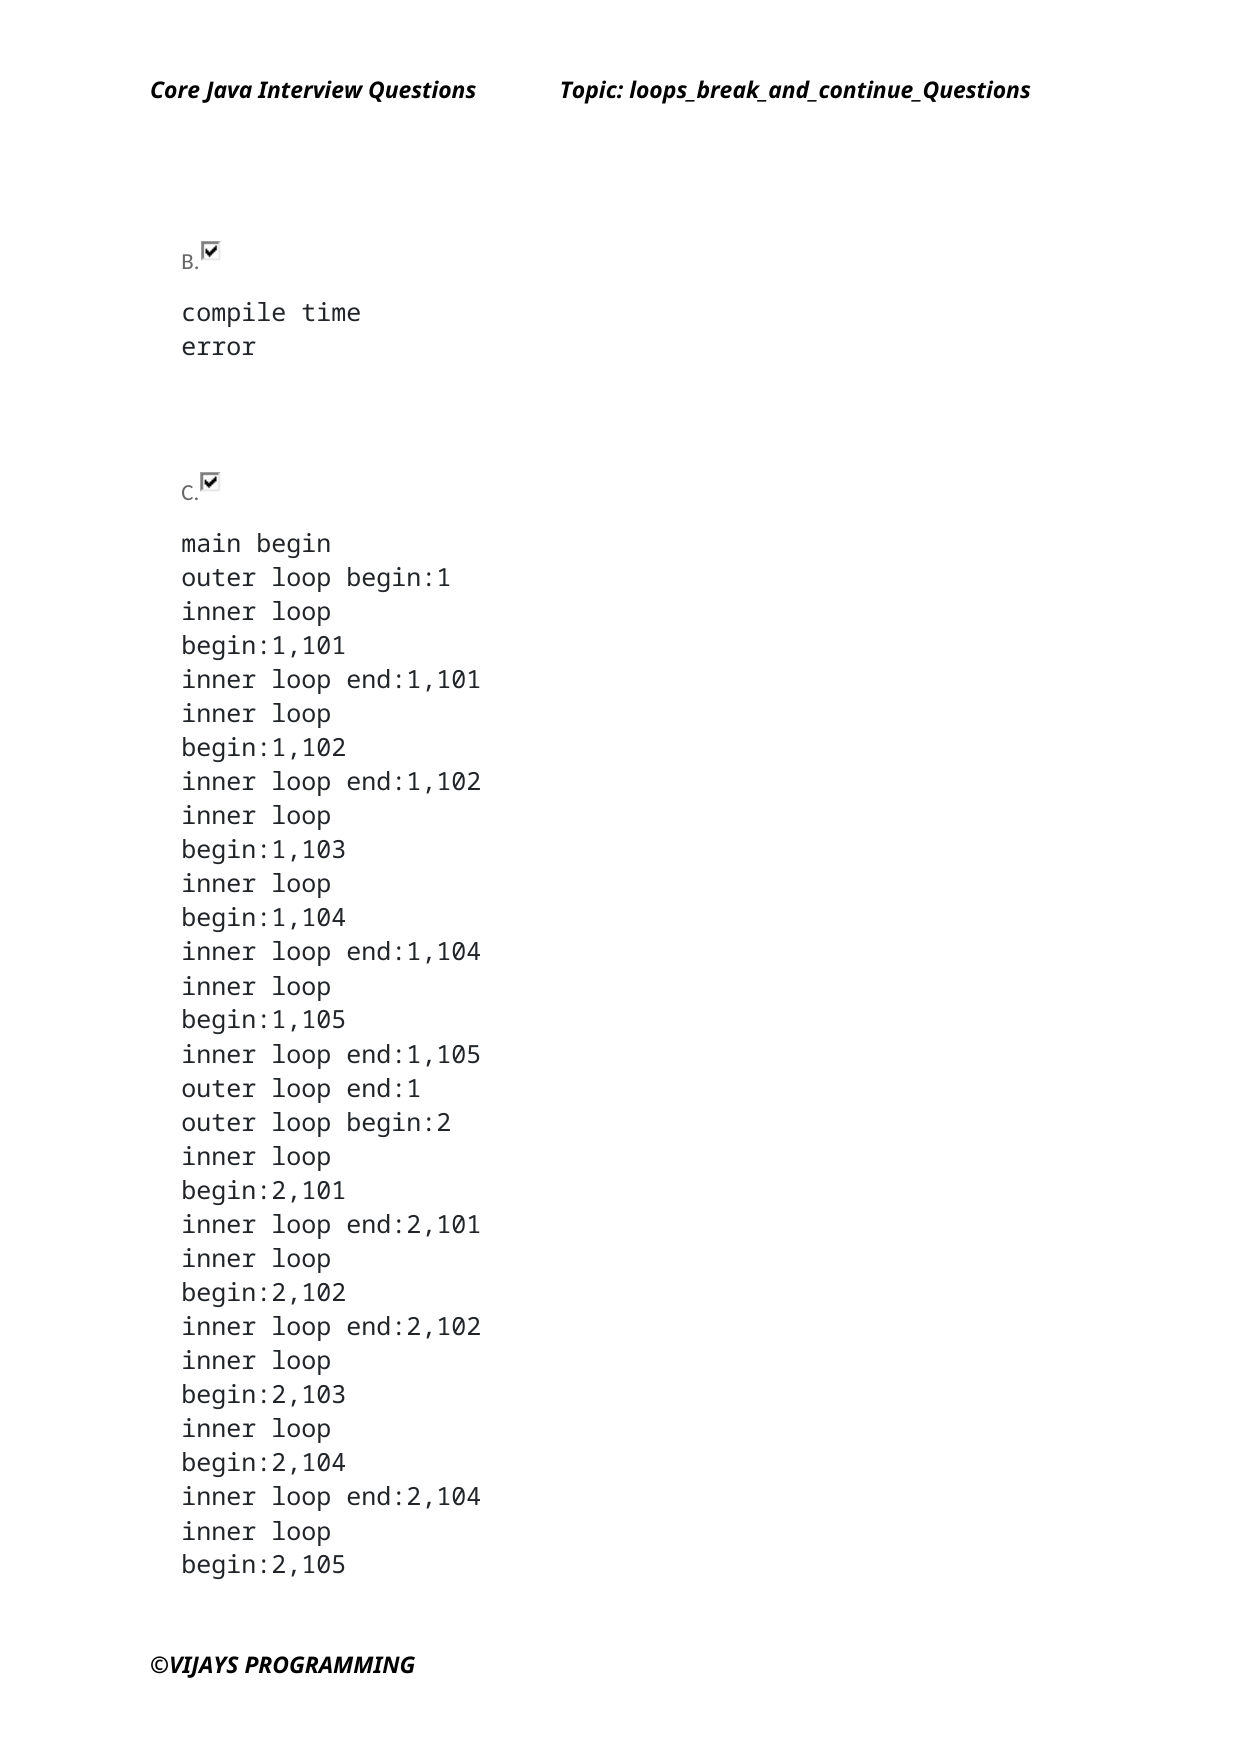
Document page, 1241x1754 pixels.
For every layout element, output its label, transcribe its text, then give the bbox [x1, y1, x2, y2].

table_cell [150, 150, 1090, 1597]
table_header [181, 166, 374, 234]
table_header B. compile time error [181, 234, 442, 465]
table_header C. main begin outer loop begin:1 inner loop begin:1,101 inner loop end:1,101 inner loop begin:1,102 inner loop end:1,102 inner loop begin:1,103 inner loop begin:1,104 inner loop end:1,104 inner loop begin:1,105 inner loop end:1,105 outer loop end:1 outer loop begin:2 inner loop begin:2,101 inner loop end:2,101 inner loop begin:2,102 inner loop end:2,102 inner loop begin:2,103 inner loop begin:2,104 inner loop end:2,104 inner loop begin:2,105 [181, 465, 497, 1581]
